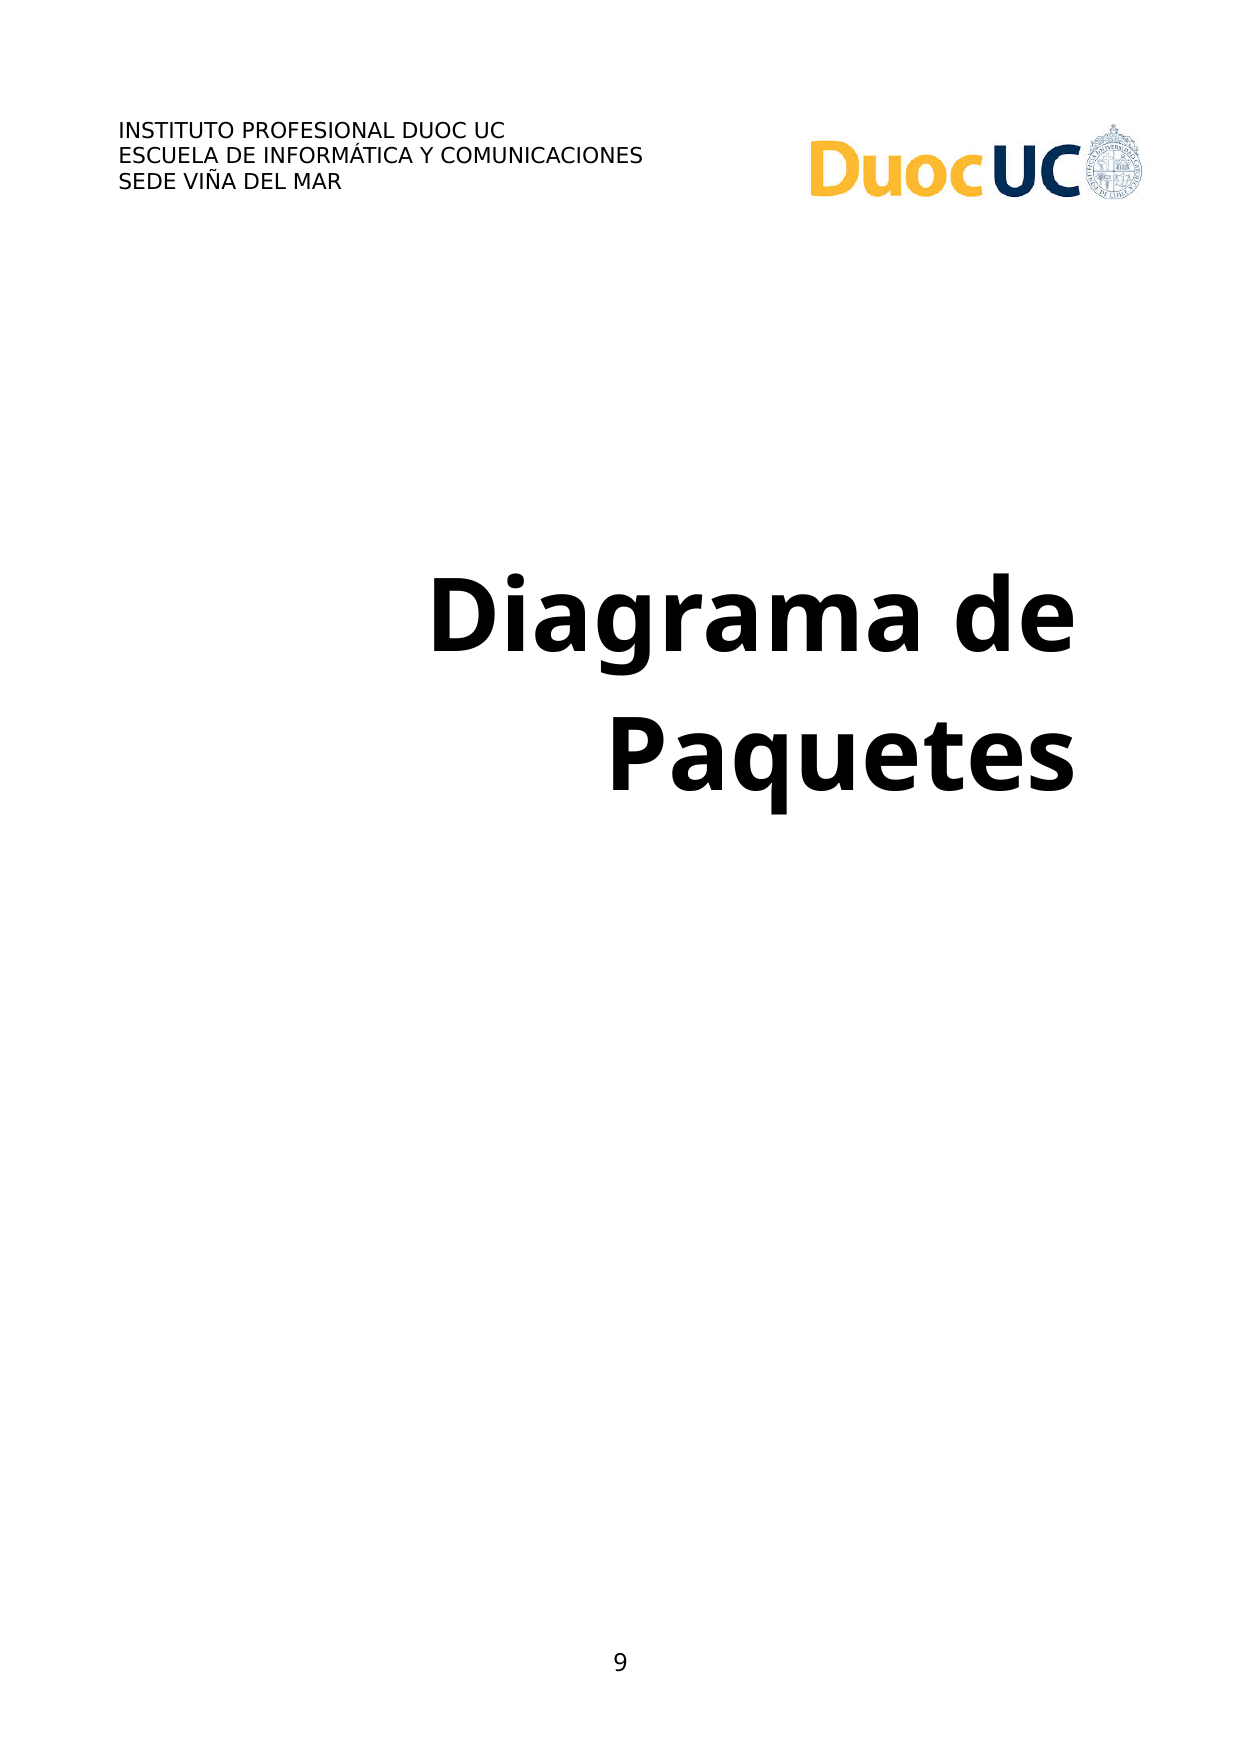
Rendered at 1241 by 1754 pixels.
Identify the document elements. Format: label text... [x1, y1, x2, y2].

subtitle Diagrama de Paquetes [118, 542, 1077, 820]
picture [794, 120, 1154, 203]
